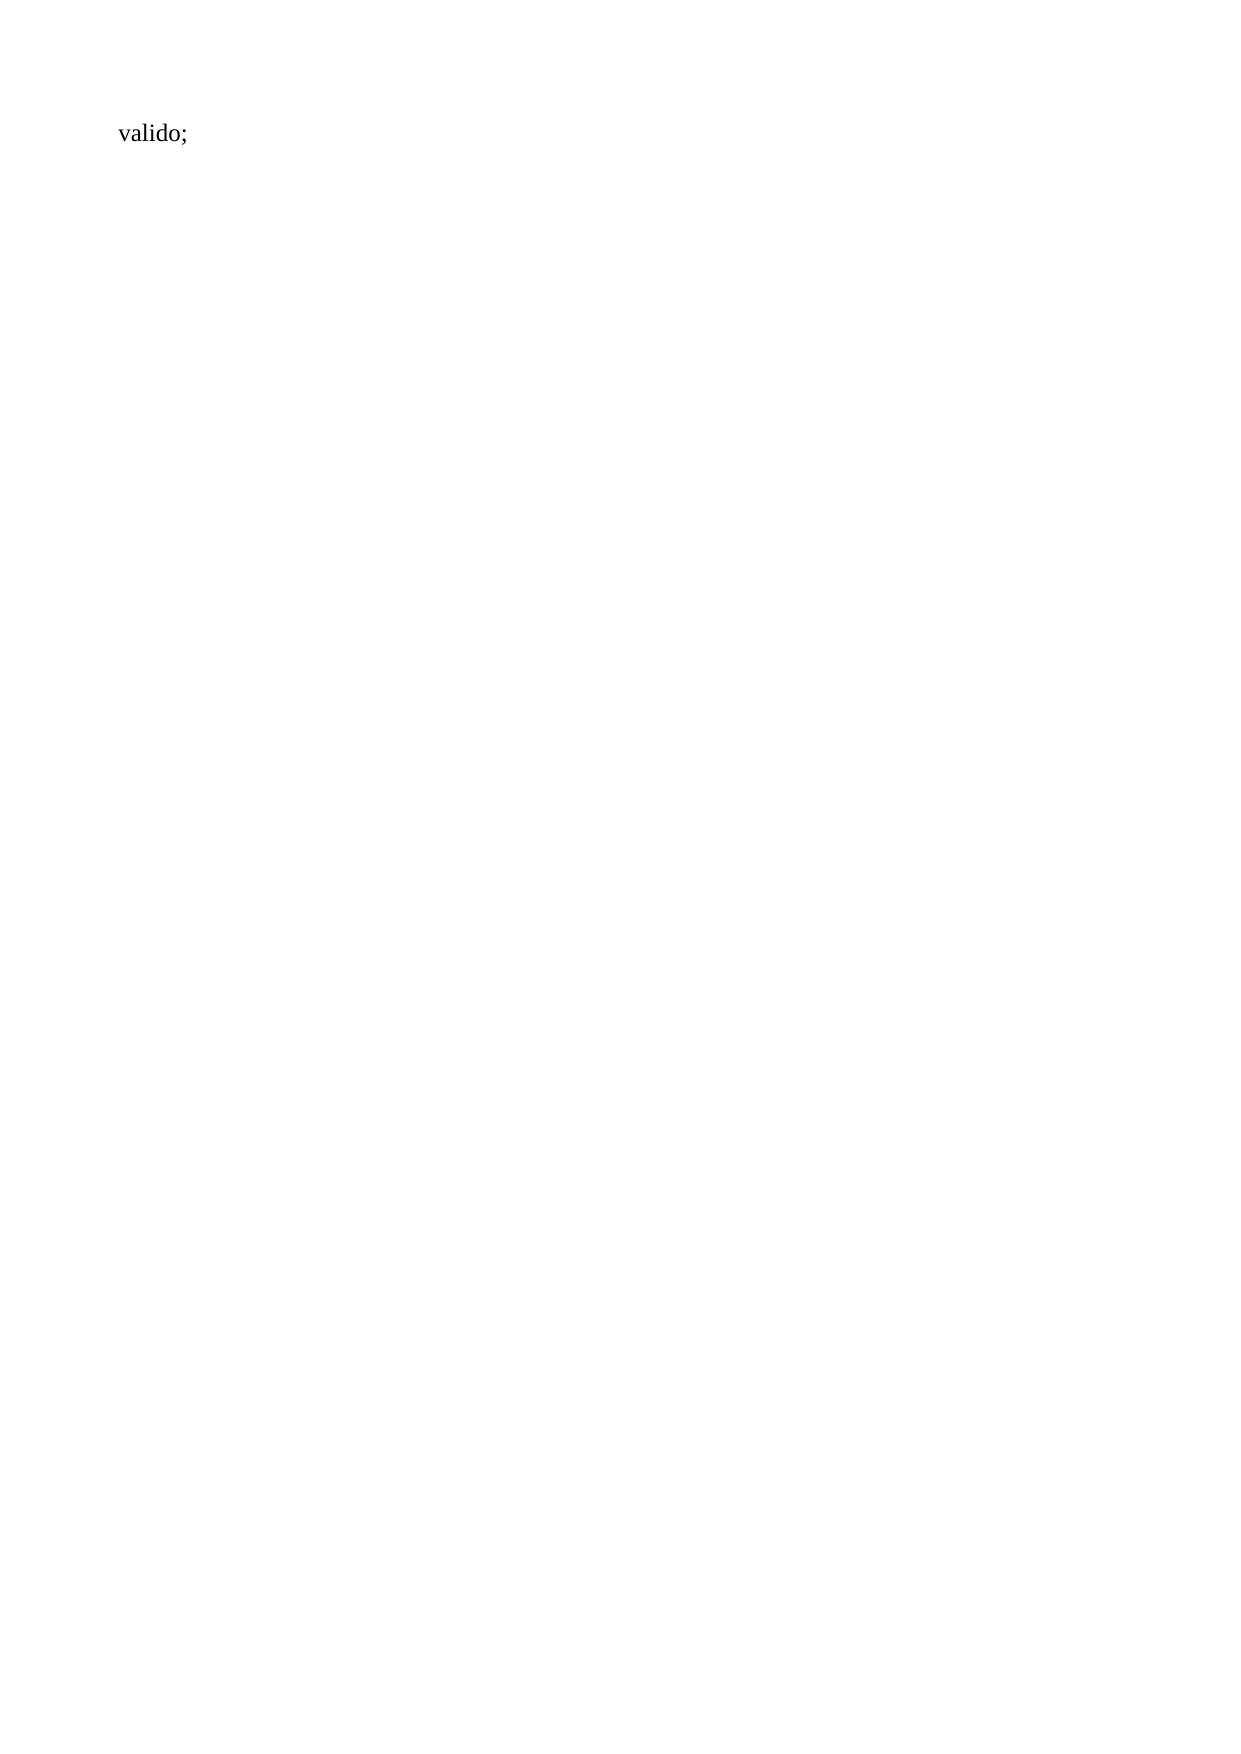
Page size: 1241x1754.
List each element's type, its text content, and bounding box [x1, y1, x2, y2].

text valido; [118, 118, 1122, 147]
